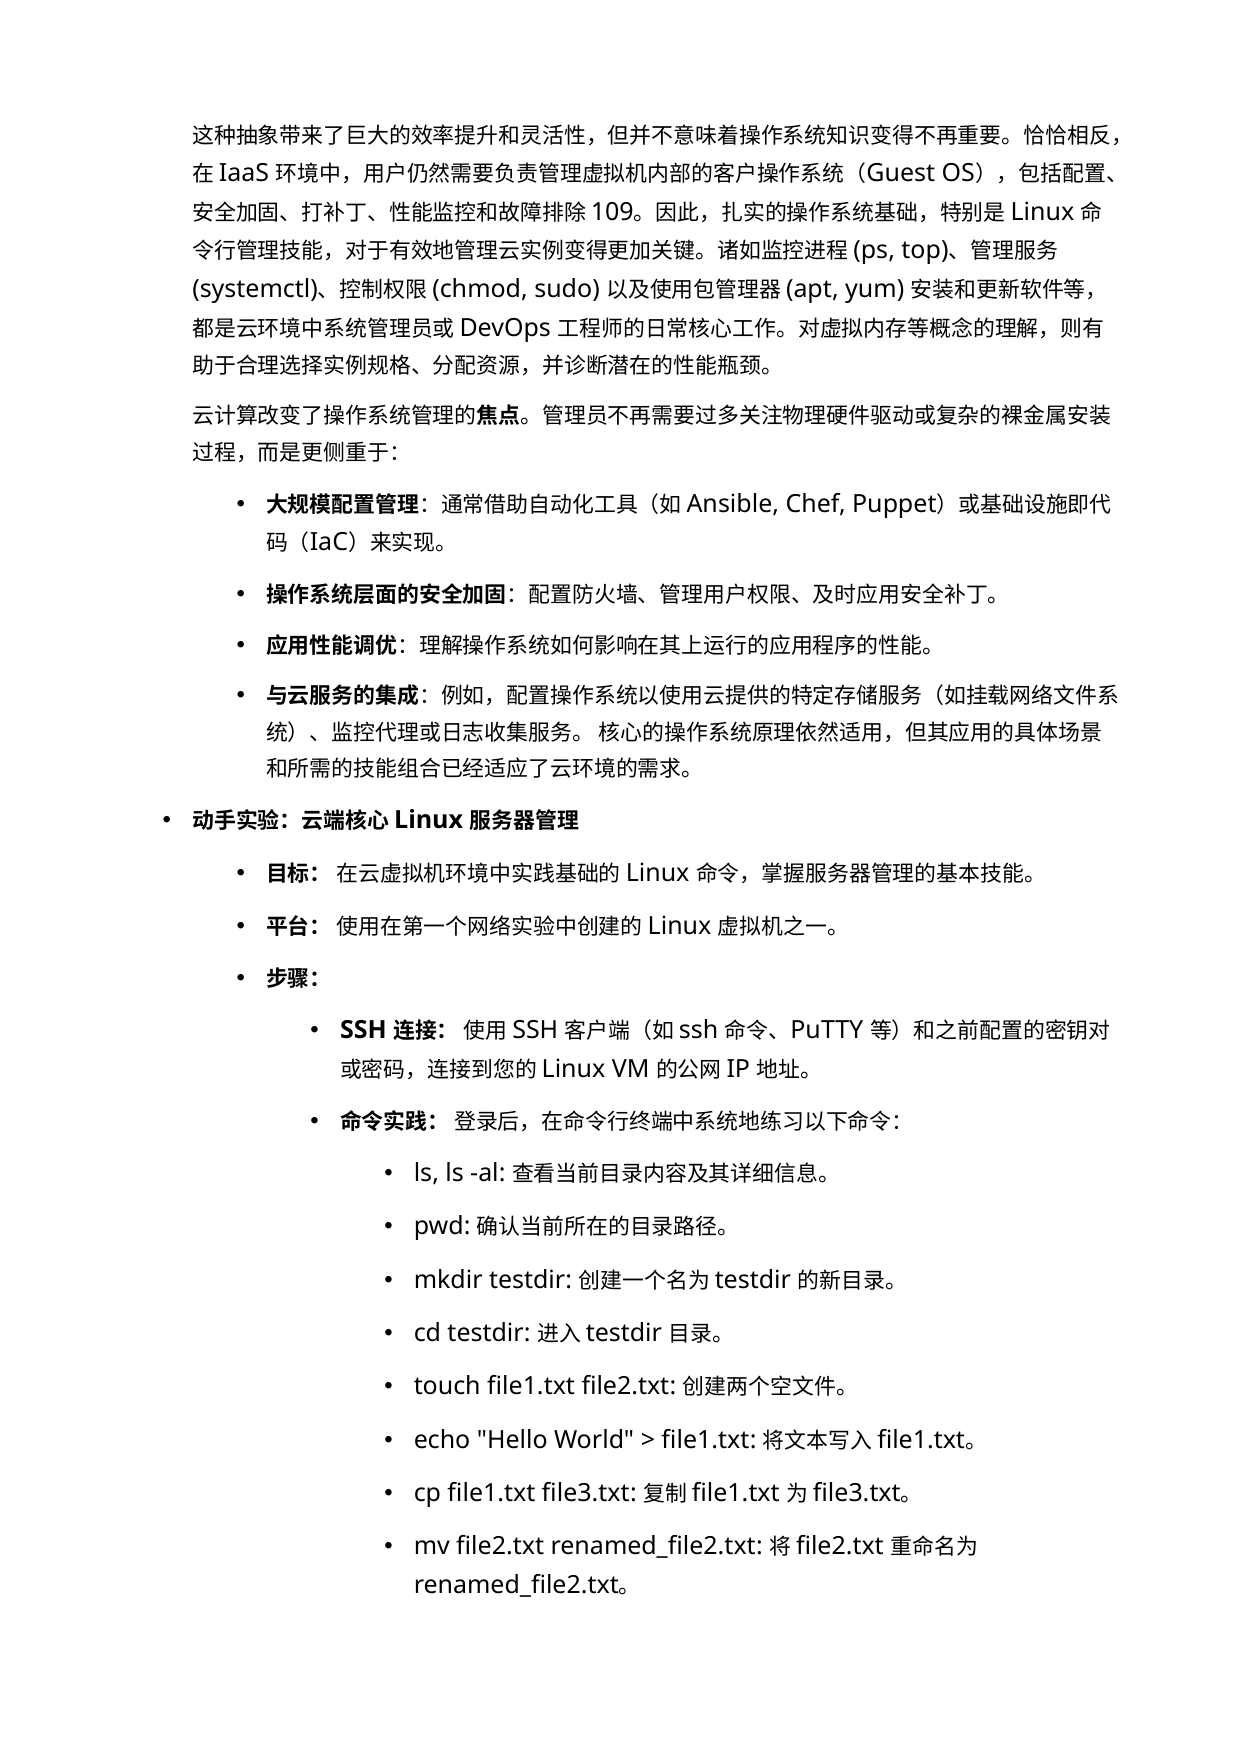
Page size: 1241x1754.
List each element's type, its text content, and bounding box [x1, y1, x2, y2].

list pwd: 确认当前所在的目录路径。 [384, 1208, 1122, 1242]
list touch file1.txt file2.txt: 创建两个空文件。 [384, 1368, 1122, 1402]
list 目标： 在云虚拟机环境中实践基础的 Linux 命令，掌握服务器管理的基本技能。 [236, 854, 1122, 889]
list cp file1.txt file3.txt: 复制 file1.txt 为 file3.txt。 [384, 1474, 1122, 1509]
list 这种抽象带来了巨大的效率提升和灵活性，但并不意味着操作系统知识变得不再重要。恰恰相反，在 IaaS 环境中，用户仍然需要负责管理虚拟机内部的客户操作系统（Guest OS），包括配置、安全加固、打补丁、性能监控和故障排除 109。因此，扎实的操作系统基础，特别是 Linux 命令行管理技能，对于有效地管理云实例变得更加关键。诸如监控进程 (ps, top)、管理服务 (systemctl)、控制权限 (chmod, sudo) 以及使用包管理器 (apt, yum) 安装和更新软件等，都是云环境中系统管理员或 DevOps 工程师的日常核心工作。对虚拟内存等概念的理解，则有助于合理选择实例规格、分配资源，并诊断潜在的性能瓶颈。 [162, 118, 1122, 379]
list 命令实践： 登录后，在命令行终端中系统地练习以下命令： [310, 1104, 1122, 1136]
list mv file2.txt renamed_file2.txt: 将 file2.txt 重命名为 renamed_file2.txt。 [384, 1528, 1122, 1601]
list 云计算改变了操作系统管理的焦点。管理员不再需要过多关注物理硬件驱动或复杂的裸金属安装过程，而是更侧重于： [162, 398, 1122, 466]
list SSH 连接： 使用 SSH 客户端（如 ssh 命令、PuTTY 等）和之前配置的密钥对或密码，连接到您的 Linux VM 的公网 IP 地址。 [310, 1012, 1122, 1085]
list mkdir testdir: 创建一个名为 testdir 的新目录。 [384, 1261, 1122, 1295]
list 操作系统层面的安全加固：配置防火墙、管理用户权限、及时应用安全补丁。 [236, 577, 1122, 609]
list 平台： 使用在第一个网络实验中创建的 Linux 虚拟机之一。 [236, 908, 1122, 942]
list 动手实验：云端核心 Linux 服务器管理 [162, 801, 1122, 835]
list echo "Hello World" > file1.txt: 将文本写入 file1.txt。 [384, 1421, 1122, 1455]
list 与云服务的集成：例如，配置操作系统以使用云提供的特定存储服务（如挂载网络文件系统）、监控代理或日志收集服务。 核心的操作系统原理依然适用，但其应用的具体场景和所需的技能组合已经适应了云环境的需求。 [236, 678, 1122, 782]
list cd testdir: 进入 testdir 目录。 [384, 1314, 1122, 1349]
list 应用性能调优：理解操作系统如何影响在其上运行的应用程序的性能。 [236, 628, 1122, 659]
list 步骤： [236, 961, 1122, 993]
list 大规模配置管理：通常借助自动化工具（如 Ansible, Chef, Puppet）或基础设施即代码（IaC）来实现。 [236, 485, 1122, 558]
list ls, ls -al: 查看当前目录内容及其详细信息。 [384, 1154, 1122, 1189]
